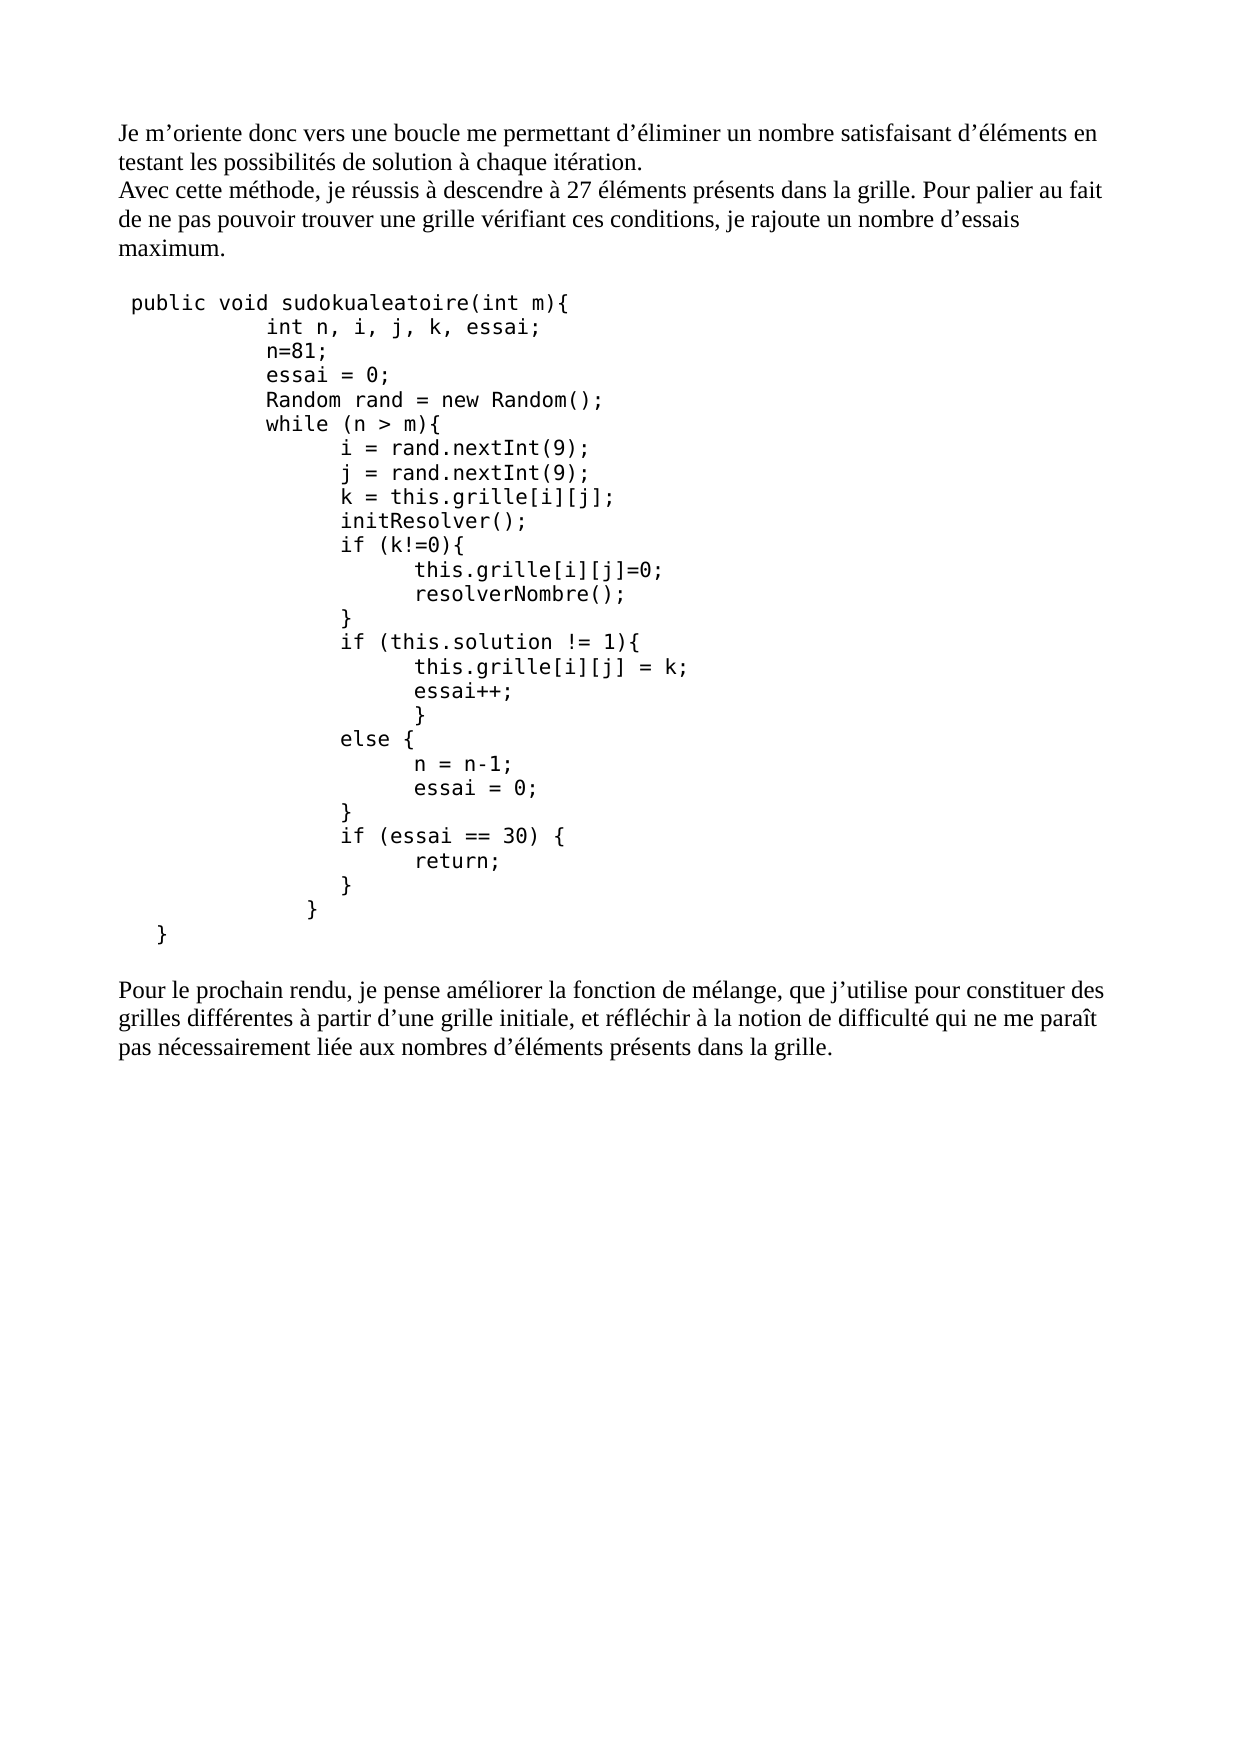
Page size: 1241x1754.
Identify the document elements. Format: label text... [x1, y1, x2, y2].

text public void sudokualeatoire(int m){ [118, 291, 1122, 315]
text initResolver(); [118, 509, 1122, 533]
text k = this.grille[i][j]; [118, 485, 1122, 509]
text } [118, 922, 1122, 946]
text j = rand.nextInt(9); [118, 461, 1122, 485]
text } [118, 703, 1122, 727]
text essai = 0; [118, 363, 1122, 388]
text int n, i, j, k, essai; [118, 315, 1122, 339]
text this.grille[i][j]=0; [118, 558, 1122, 582]
text while (n > m){ [118, 412, 1122, 436]
text i = rand.nextInt(9); [118, 436, 1122, 461]
text if (this.solution != 1){ [118, 630, 1122, 655]
text if (essai == 30) { [118, 824, 1122, 849]
text n=81; [118, 339, 1122, 363]
text Je m’oriente donc vers une boucle me permettant d’éliminer un nombre satisfaisant d’éléments en testant les possibilités de solution à chaque itération. [118, 118, 1122, 176]
text Random rand = new Random(); [118, 388, 1122, 412]
text essai++; [118, 679, 1122, 703]
text } [118, 873, 1122, 897]
text else { [118, 727, 1122, 752]
text this.grille[i][j] = k; [118, 655, 1122, 679]
text resolverNombre(); [118, 582, 1122, 606]
text } [118, 606, 1122, 630]
text return; [118, 849, 1122, 873]
text } [118, 800, 1122, 824]
text n = n-1; [118, 752, 1122, 776]
text Avec cette méthode, je réussis à descendre à 27 éléments présents dans la grille. Pour palier au fait de ne pas pouvoir trouver une grille vérifiant ces conditions, je rajoute un nombre d’essais maximum. [118, 176, 1122, 262]
text } [118, 897, 1122, 922]
text essai = 0; [118, 776, 1122, 800]
text Pour le prochain rendu, je pense améliorer la fonction de mélange, que j’utilise pour constituer des grilles différentes à partir d’une grille initiale, et réfléchir à la notion de difficulté qui ne me paraît pas nécessairement liée aux nombres d’éléments présents dans la grille. [118, 975, 1122, 1061]
text if (k!=0){ [118, 533, 1122, 558]
